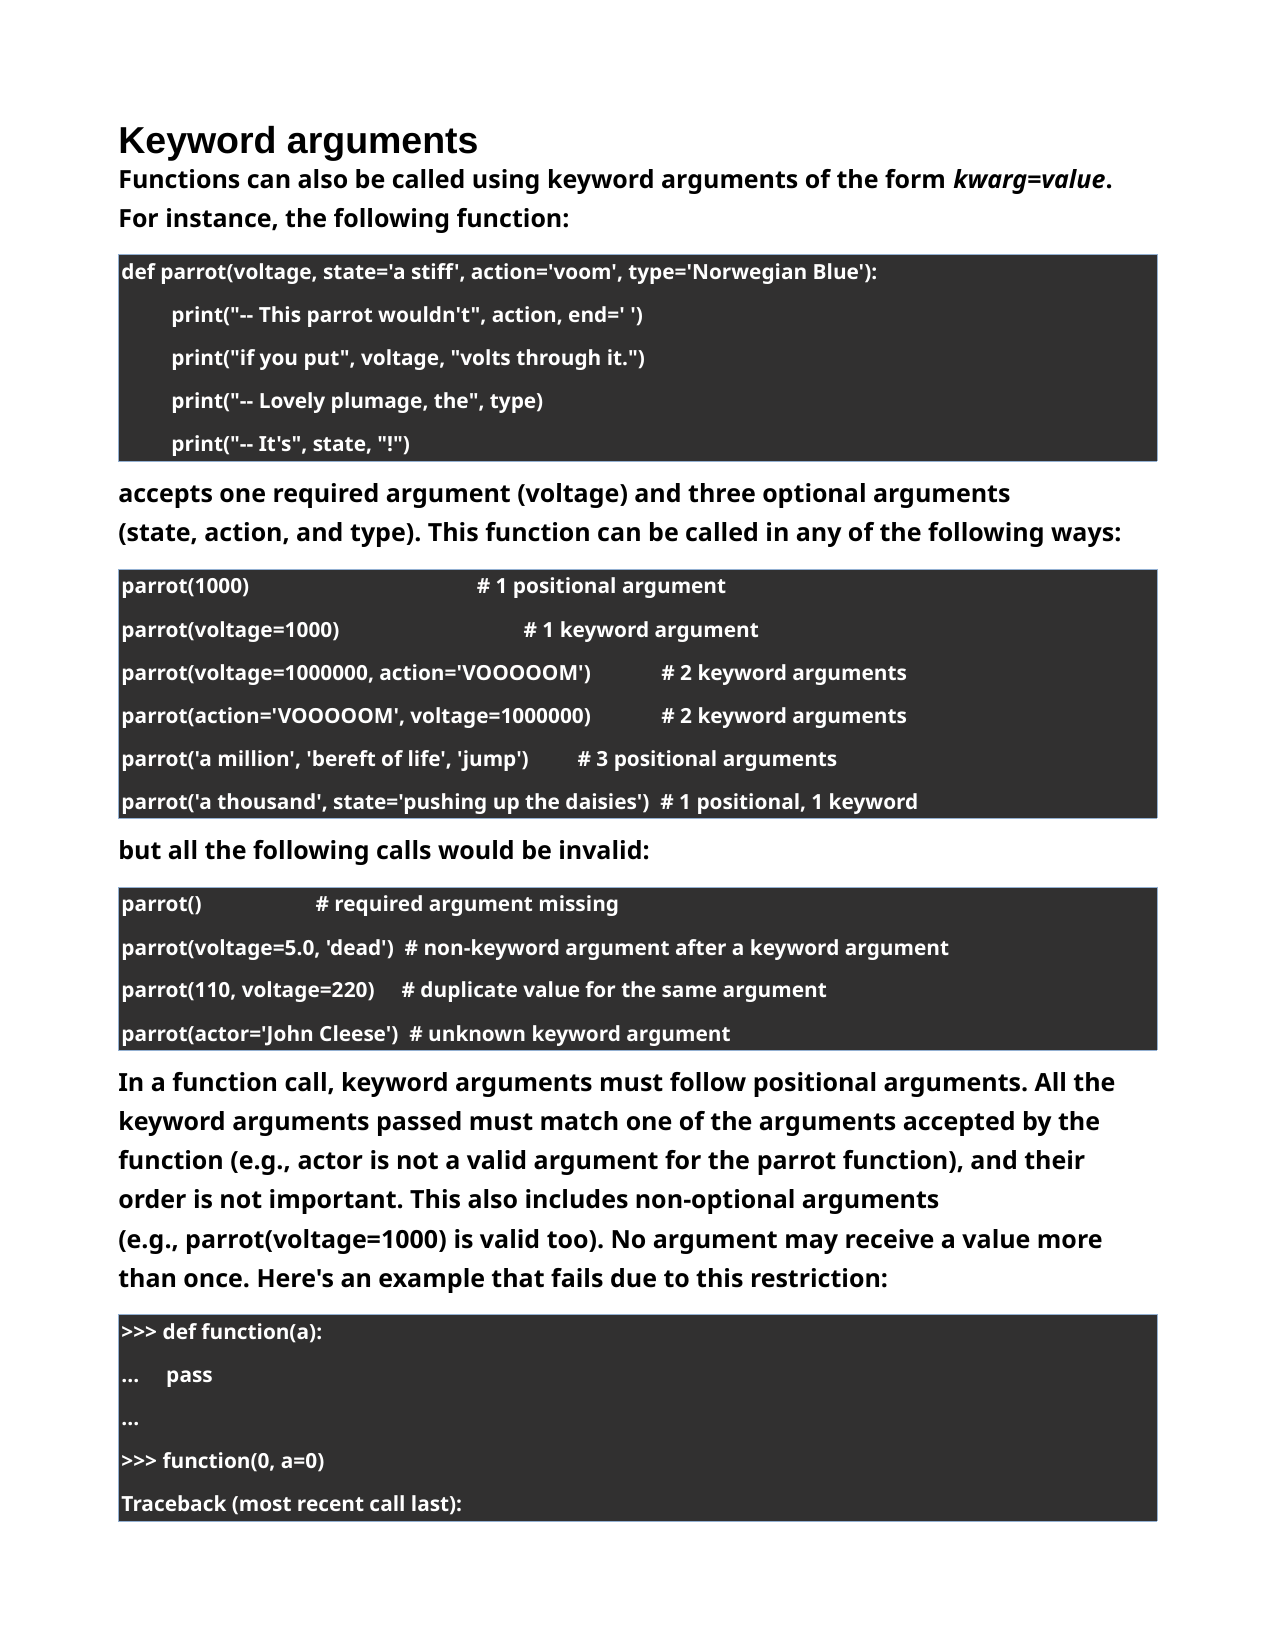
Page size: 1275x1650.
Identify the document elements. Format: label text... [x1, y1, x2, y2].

text print("-- It's", state, "!") [119, 427, 1157, 461]
text parrot(110, voltage=220) # duplicate value for the same argument [119, 973, 1157, 1004]
text print("-- Lovely plumage, the", type) [119, 383, 1157, 415]
subtitle Keyword arguments [118, 118, 1157, 161]
text >>> function(0, a=0) [119, 1443, 1157, 1475]
text def parrot(voltage, state='a stiff', action='voom', type='Norwegian Blue'): [119, 255, 1157, 286]
text >>> def function(a): [119, 1315, 1157, 1346]
text In a function call, keyword arguments must follow positional arguments. All the keyword arguments passed must match one of the arguments accepted by the function (e.g., actor is not a valid argument for the parrot function), and their order is not important. This also includes non-optional arguments (e.g., parrot(voltage=1000) is valid too). No argument may receive a value more than once. Here's an example that fails due to this restriction: [118, 1065, 1157, 1294]
text print("-- This parrot wouldn't", action, end=' ') [119, 297, 1157, 329]
text parrot(voltage=5.0, 'dead') # non-keyword argument after a keyword argument [119, 929, 1157, 961]
text parrot('a thousand', state='pushing up the daisies') # 1 positional, 1 keyword [119, 784, 1157, 818]
text parrot(1000) # 1 positional argument [119, 570, 1157, 600]
text print("if you put", voltage, "volts through it.") [119, 340, 1157, 372]
text parrot('a million', 'bereft of life', 'jump') # 3 positional arguments [119, 741, 1157, 772]
text Functions can also be called using keyword arguments of the form kwarg=value. For instance, the following function: [118, 161, 1157, 234]
text but all the following calls would be invalid: [118, 833, 1157, 867]
text parrot(action='VOOOOOM', voltage=1000000) # 2 keyword arguments [119, 698, 1157, 729]
text Traceback (most recent call last): [119, 1486, 1157, 1521]
text parrot(voltage=1000000, action='VOOOOOM') # 2 keyword arguments [119, 655, 1157, 686]
text parrot(voltage=1000) # 1 keyword argument [119, 612, 1157, 643]
text ... [119, 1400, 1157, 1432]
text parrot() # required argument missing [119, 888, 1157, 918]
text accepts one required argument (voltage) and three optional arguments (state, action, and type). This function can be called in any of the following ways: [118, 476, 1157, 549]
text parrot(actor='John Cleese') # unknown keyword argument [119, 1016, 1157, 1050]
text ... pass [119, 1357, 1157, 1389]
